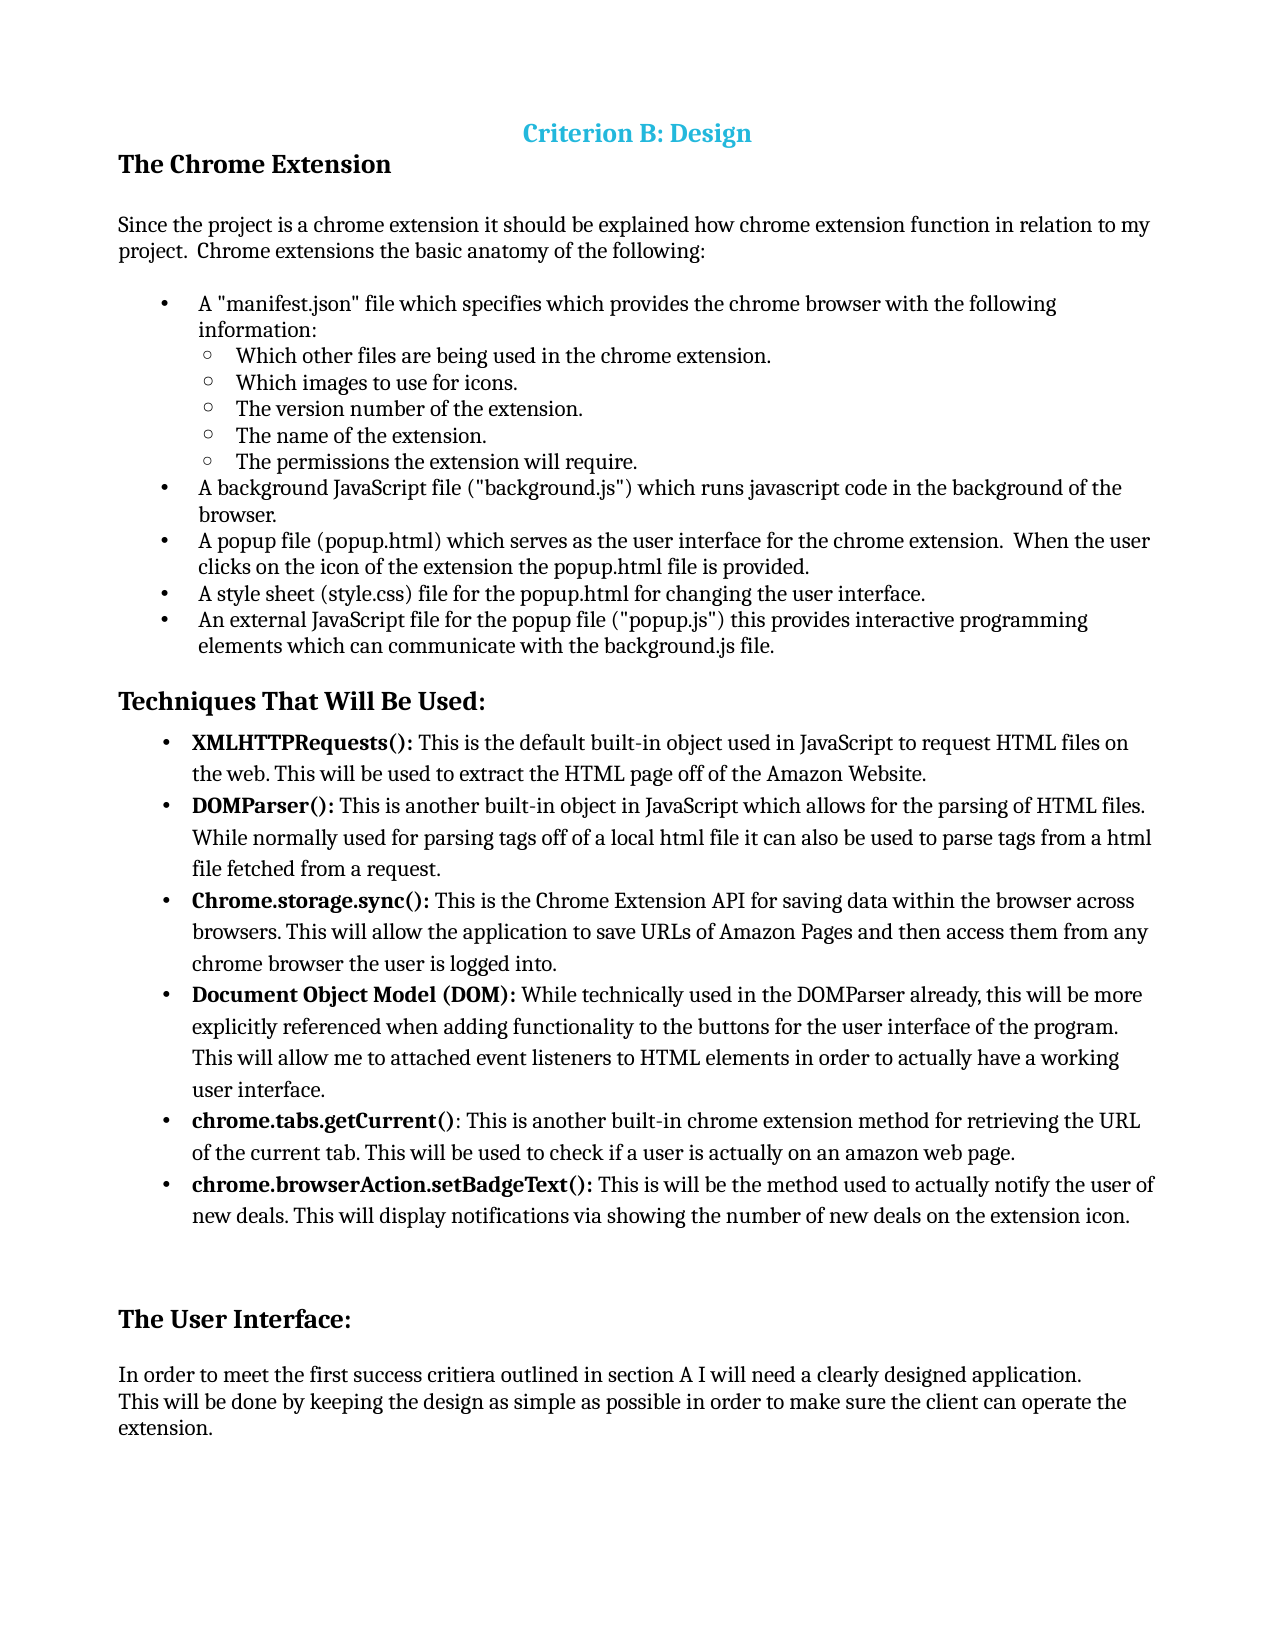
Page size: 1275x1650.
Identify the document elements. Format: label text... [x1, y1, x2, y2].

text Since the project is a chrome extension it should be explained how chrome extension function in relation to my project. Chrome extensions the basic anatomy of the following: [118, 212, 1157, 264]
list A "manifest.json" file which specifies which provides the chrome browser with the following information: [161, 291, 1157, 343]
list A style sheet (style.css) file for the popup.html for changing the user interface. [161, 581, 1157, 607]
text Techniques That Will Be Used: [118, 686, 1157, 717]
list An external JavaScript file for the popup file ("popup.js") this provides interactive programming elements which can communicate with the background.js file. [161, 607, 1157, 659]
list The version number of the extension. [198, 396, 1157, 422]
list DOMParser(): This is another built-in object in JavaScript which allows for the parsing of HTML files. While normally used for parsing tags off of a local html file it can also be used to parse tags from a html file fetched from a request. [162, 793, 1157, 882]
text This will be done by keeping the design as simple as possible in order to make sure the client can operate the extension. [118, 1388, 1157, 1441]
list Which other files are being used in the chrome extension. [198, 343, 1157, 370]
text Criterion B: Design [118, 118, 1157, 149]
text In order to meet the first success critiera outlined in section A I will need a clearly designed application. [118, 1362, 1157, 1388]
list chrome.tabs.getCurrent(): This is another built-in chrome extension method for retrieving the URL of the current tab. This will be used to check if a user is actually on an amazon web page. [162, 1108, 1157, 1166]
text The Chrome Extension [118, 149, 1157, 180]
list Which images to use for icons. [198, 370, 1157, 396]
list Chrome.storage.sync(): This is the Chrome Extension API for saving data within the browser across browsers. This will allow the application to save URLs of Amazon Pages and then access them from any chrome browser the user is logged into. [162, 887, 1157, 977]
list Document Object Model (DOM): While technically used in the DOMParser already, this will be more explicitly referenced when adding functionality to the buttons for the user interface of the program. This will allow me to attached event listeners to HTML elements in order to actually have a working user interface. [162, 982, 1157, 1103]
list XMLHTTPRequests(): This is the default built-in object used in JavaScript to request HTML files on the web. This will be used to extract the HTML page off of the Amazon Website. [162, 729, 1157, 787]
list A popup file (popup.html) which serves as the user interface for the chrome extension. When the user clicks on the icon of the extension the popup.html file is provided. [161, 528, 1157, 581]
list The permissions the extension will require. [198, 449, 1157, 475]
list A background JavaScript file ("background.js") which runs javascript code in the background of the browser. [161, 475, 1157, 528]
list The name of the extension. [198, 422, 1157, 449]
text The User Interface: [118, 1304, 1157, 1336]
list chrome.browserAction.setBadgeText(): This is will be the method used to actually notify the user of new deals. This will display notifications via showing the number of new deals on the extension icon. [162, 1171, 1157, 1229]
